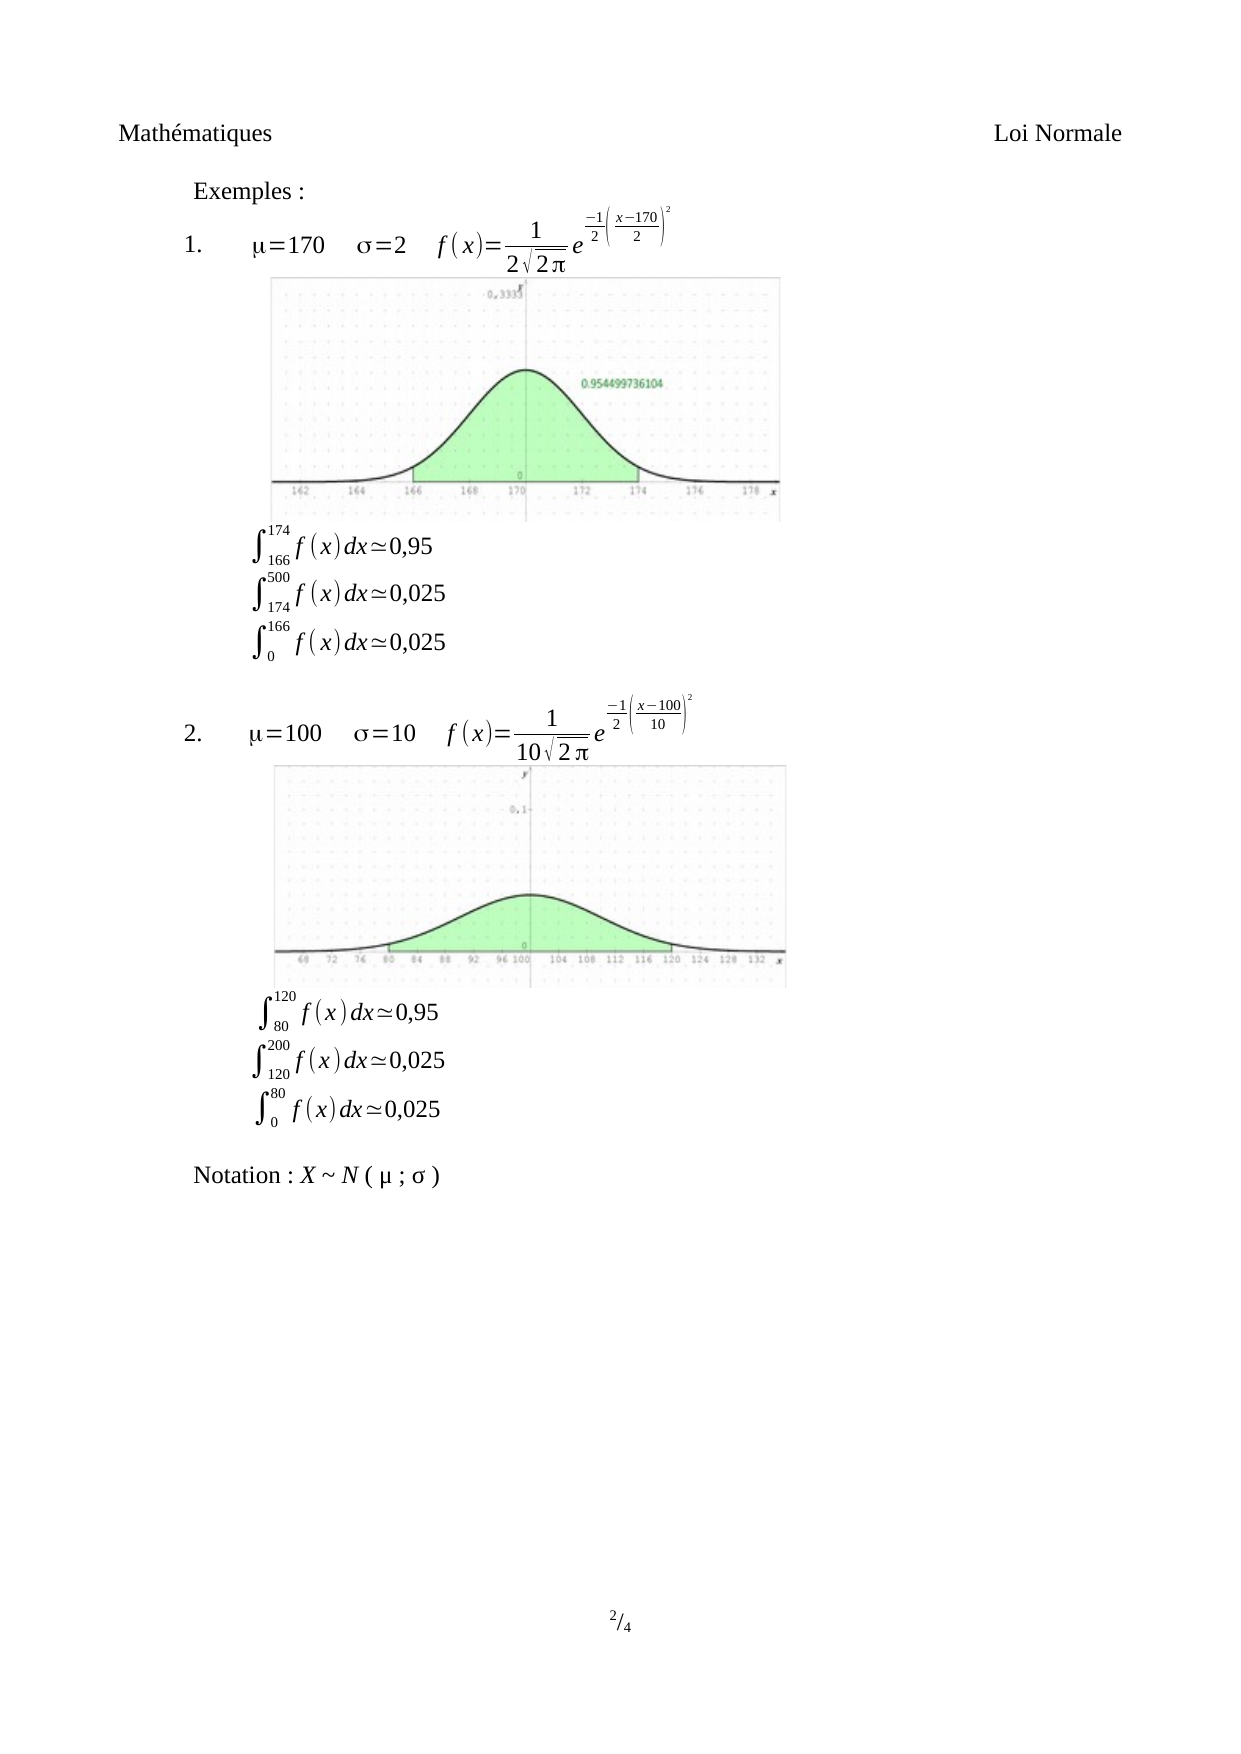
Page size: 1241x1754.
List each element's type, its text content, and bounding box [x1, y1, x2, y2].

list Exemples : [156, 176, 1122, 205]
list Notation : X ~ N ( μ ; σ ) [156, 1160, 1122, 1189]
picture [270, 277, 781, 522]
picture [273, 765, 787, 988]
